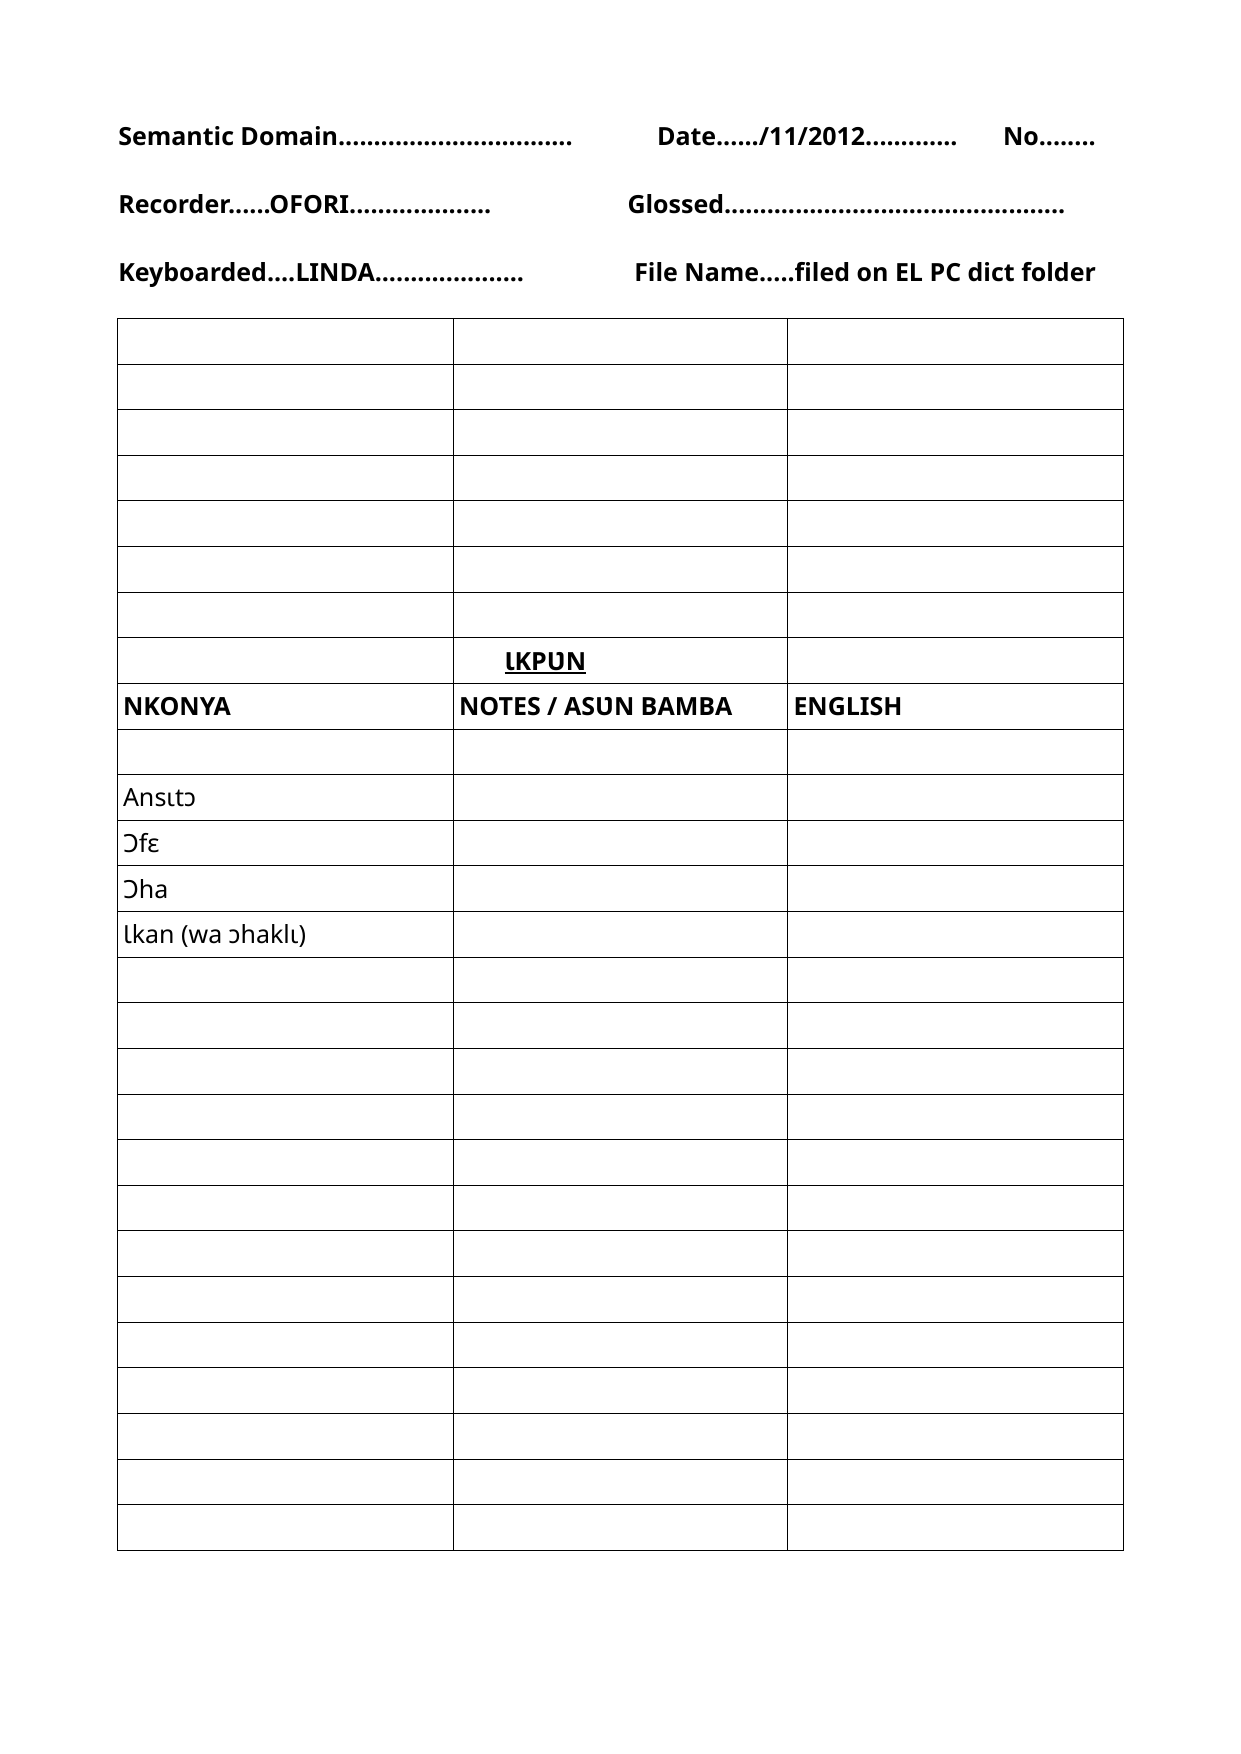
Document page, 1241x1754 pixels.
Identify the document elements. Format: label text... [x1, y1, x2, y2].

table_cell [788, 1414, 1123, 1458]
table_cell [454, 912, 787, 957]
table_cell [454, 410, 787, 455]
table_cell [454, 365, 787, 409]
table_cell [118, 1049, 453, 1093]
table_cell [788, 821, 1123, 865]
table_cell [454, 730, 787, 774]
table_cell [788, 638, 1123, 683]
table_cell [118, 1368, 453, 1413]
table_cell ENGLISH [788, 684, 1123, 728]
table_cell [788, 319, 1123, 363]
table_cell NOTES / ASƲN BAMBA [454, 684, 787, 728]
table_cell [454, 1186, 787, 1230]
table_cell [788, 1460, 1123, 1504]
table_cell [454, 456, 787, 500]
table_cell NKONYA [118, 684, 453, 728]
table_cell [118, 319, 453, 363]
table_cell [118, 1231, 453, 1276]
table_cell [788, 866, 1123, 911]
table_cell [454, 958, 787, 1002]
table_cell [454, 1368, 787, 1413]
table_cell [788, 456, 1123, 500]
table_cell [454, 866, 787, 911]
table_cell [454, 1095, 787, 1139]
table_cell [454, 1049, 787, 1093]
table_cell [118, 501, 453, 546]
table_cell [454, 1460, 787, 1504]
table_cell [118, 1277, 453, 1322]
table_cell [788, 1323, 1123, 1367]
table_cell [454, 319, 787, 363]
table_cell [118, 1414, 453, 1458]
table_cell [788, 1049, 1123, 1093]
table_cell [788, 730, 1123, 774]
table_cell [454, 1505, 787, 1550]
table_cell [788, 1095, 1123, 1139]
table_cell [118, 1140, 453, 1185]
table_cell [454, 501, 787, 546]
table_cell [118, 1460, 453, 1504]
table_cell [454, 1277, 787, 1322]
table_cell [118, 365, 453, 409]
table_cell [788, 1277, 1123, 1322]
table_cell [118, 456, 453, 500]
table_cell [788, 1368, 1123, 1413]
table_cell [118, 1505, 453, 1550]
table_cell [454, 1323, 787, 1367]
table_cell [454, 1003, 787, 1048]
table_cell Ɩkan (wa ɔhaklɩ) [118, 912, 453, 957]
table_cell [118, 547, 453, 592]
table_cell [118, 1003, 453, 1048]
table_cell Ɔha [118, 866, 453, 911]
table_cell [118, 1186, 453, 1230]
table_cell [788, 547, 1123, 592]
table_cell [788, 912, 1123, 957]
table_cell [454, 593, 787, 637]
table_cell [788, 501, 1123, 546]
table_cell [788, 410, 1123, 455]
table_cell [788, 958, 1123, 1002]
table_cell [454, 821, 787, 865]
table_cell [118, 593, 453, 637]
table_cell [788, 1003, 1123, 1048]
table_cell [454, 775, 787, 820]
table_cell [454, 1231, 787, 1276]
table_cell [118, 958, 453, 1002]
table_cell [454, 1414, 787, 1458]
table_cell [454, 1140, 787, 1185]
table_cell [118, 1323, 453, 1367]
table_cell [788, 1140, 1123, 1185]
table_cell [118, 638, 453, 683]
table_cell [454, 547, 787, 592]
table_cell ƖKPƲN [454, 638, 787, 683]
table_cell [788, 1231, 1123, 1276]
table_cell [118, 730, 453, 774]
table_cell [788, 365, 1123, 409]
table_cell [118, 1095, 453, 1139]
table_cell [788, 1505, 1123, 1550]
table_cell [788, 593, 1123, 637]
table_cell [118, 410, 453, 455]
table_cell [788, 775, 1123, 820]
table_cell [788, 1186, 1123, 1230]
table_cell Ansɩtɔ [118, 775, 453, 820]
table_cell Ɔfɛ [118, 821, 453, 865]
